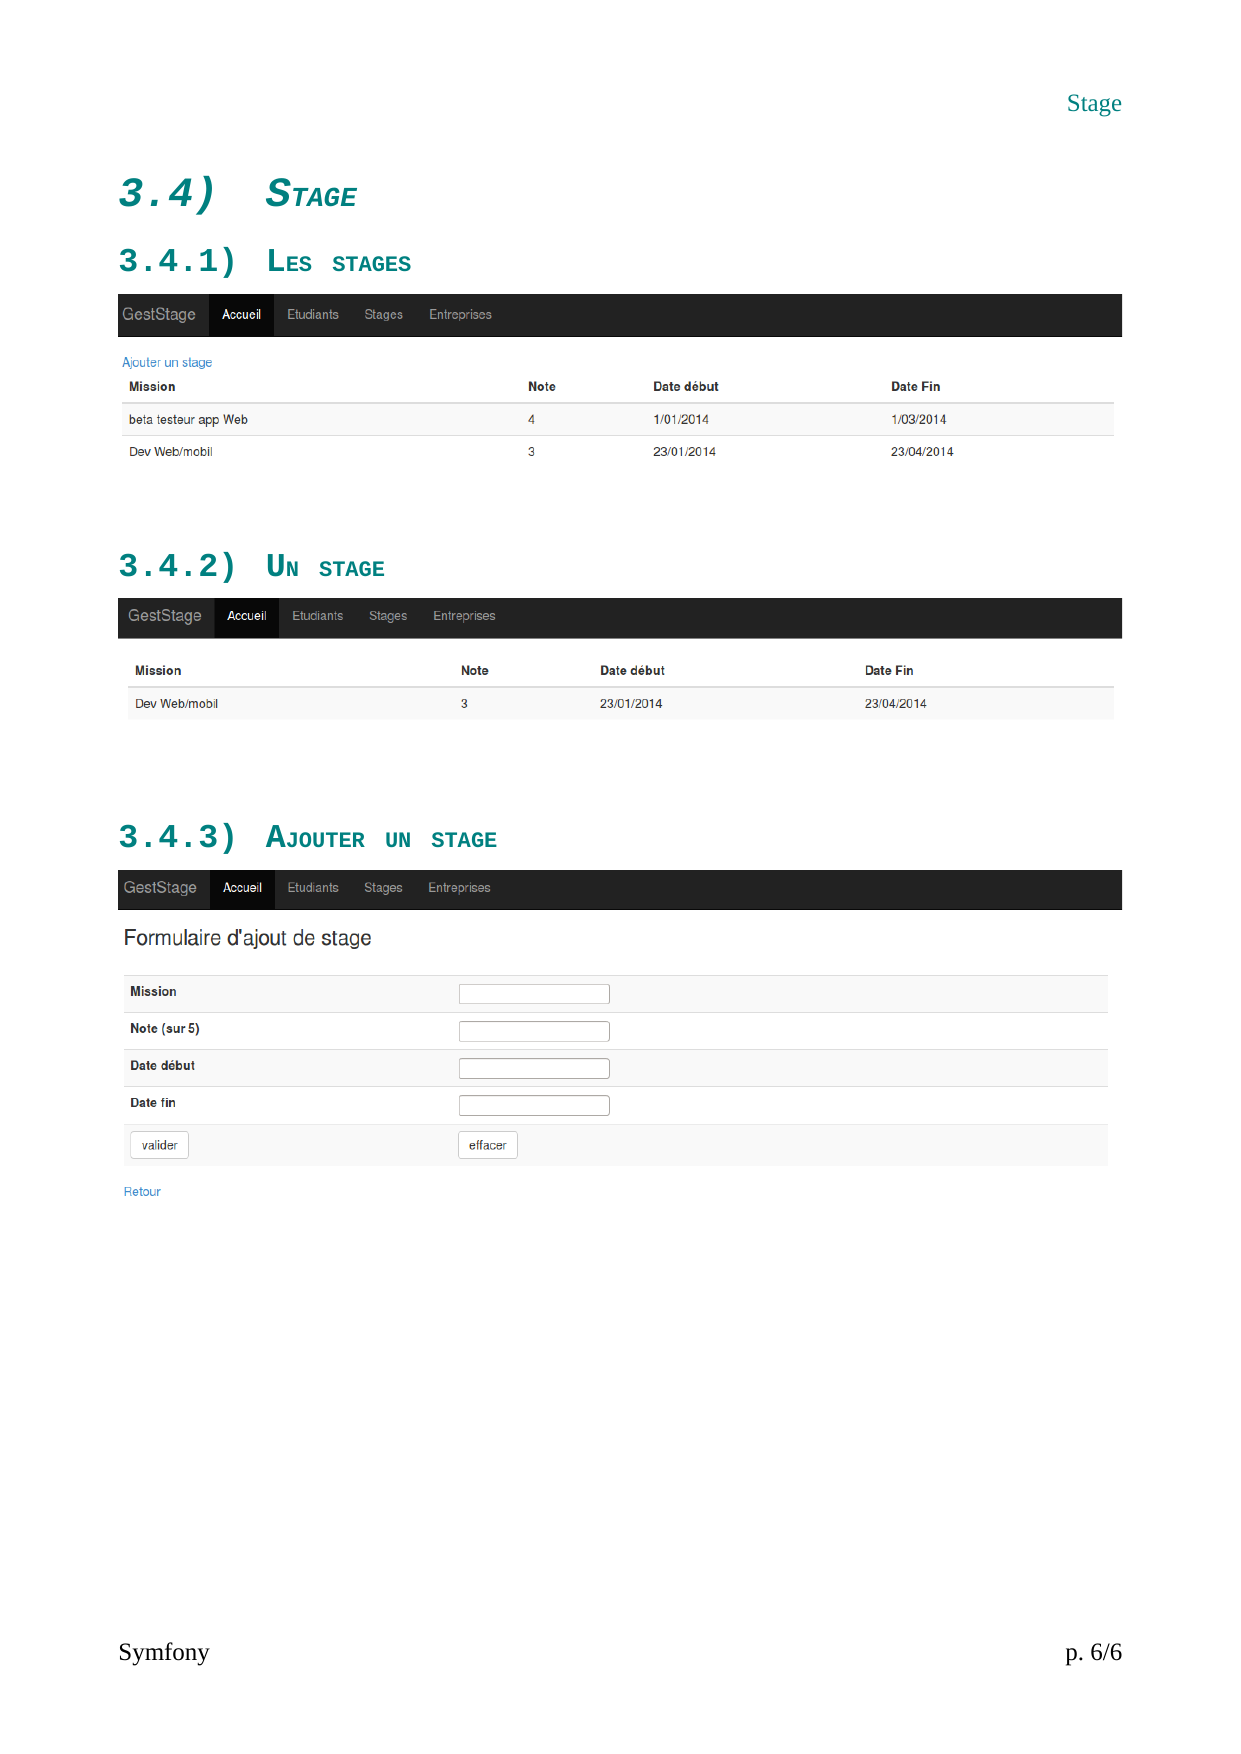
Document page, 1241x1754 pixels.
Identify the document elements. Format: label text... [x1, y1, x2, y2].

picture [118, 294, 1123, 495]
picture [118, 870, 1123, 1213]
picture [118, 598, 1123, 767]
subtitle Stage [118, 172, 1122, 219]
subtitle Les stages [118, 244, 1122, 282]
subtitle Un stage [118, 548, 1122, 586]
subtitle Ajouter un stage [118, 820, 1122, 858]
